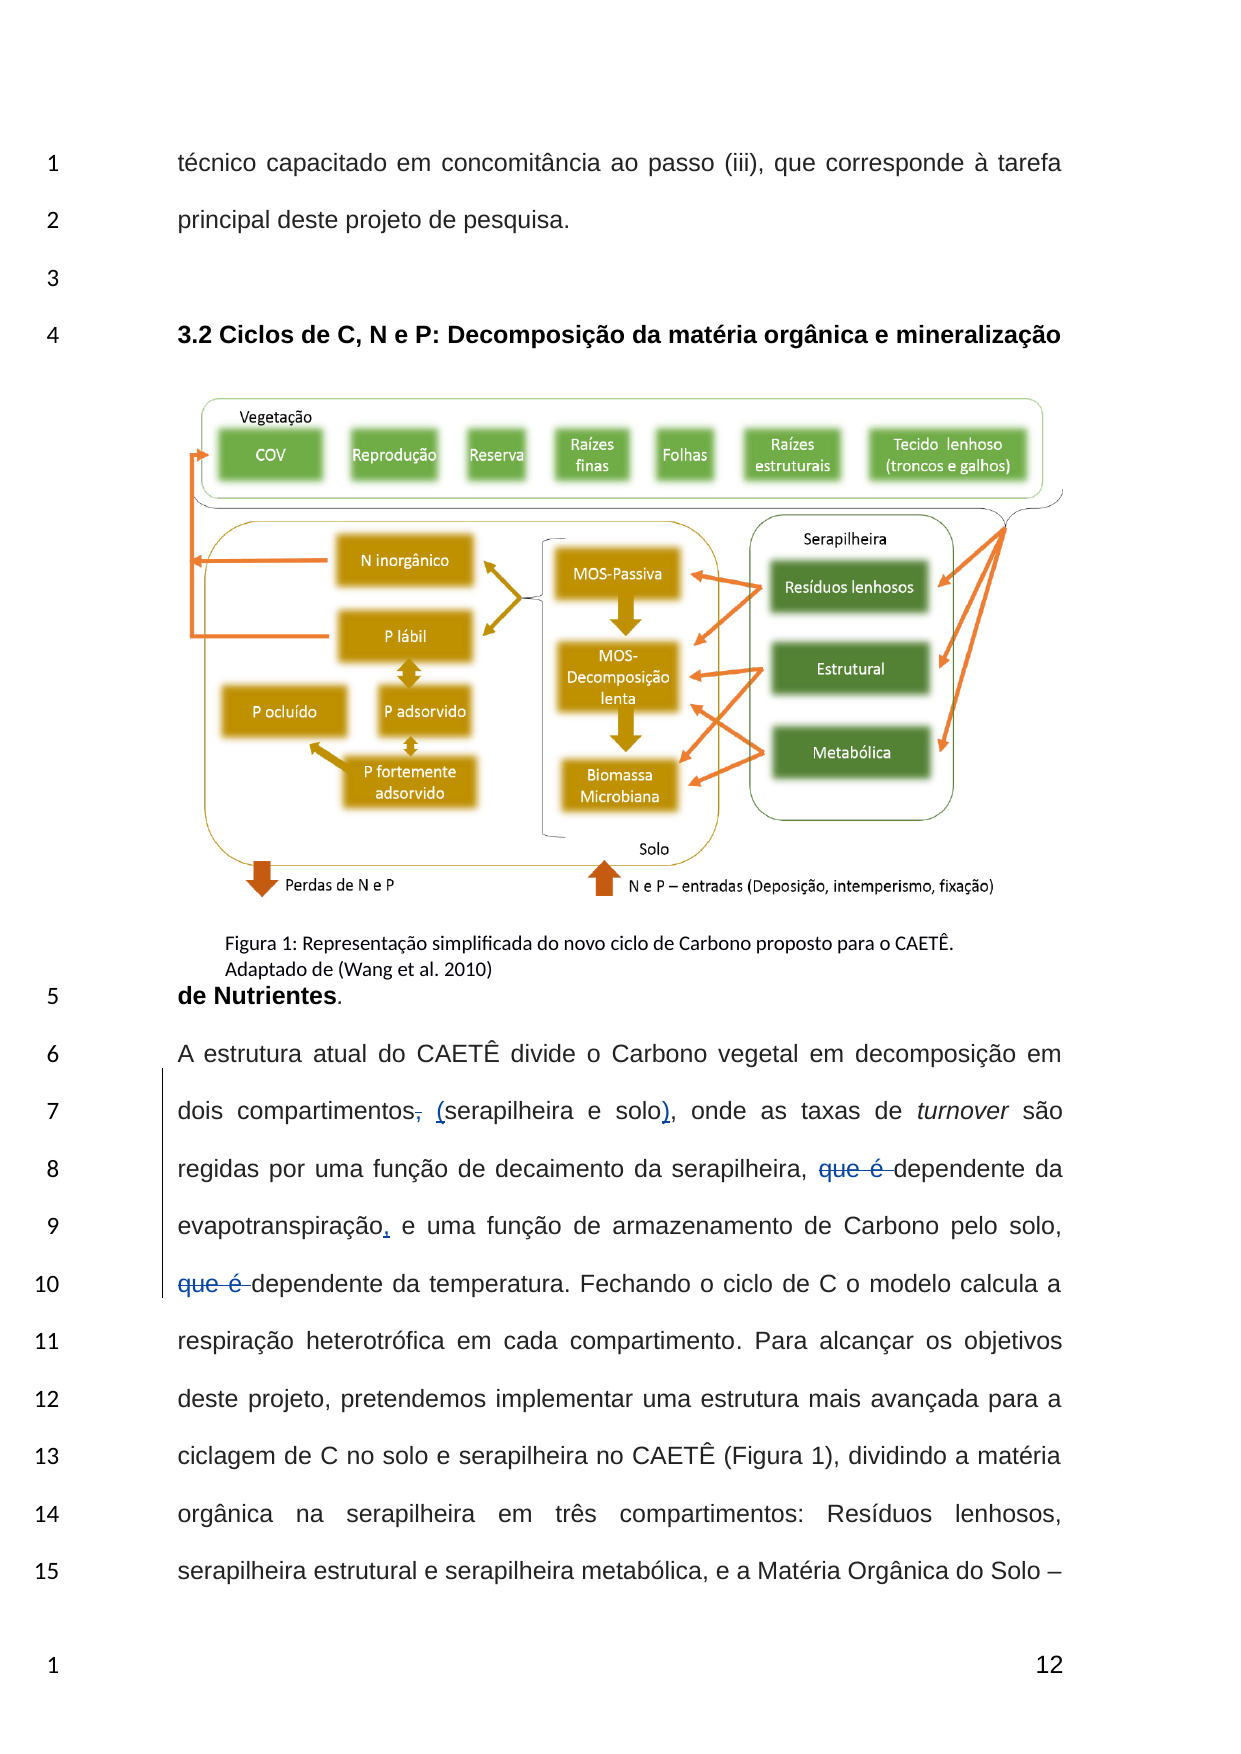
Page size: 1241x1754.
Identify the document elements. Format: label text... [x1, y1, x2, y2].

text 3.2 Ciclos de C, N e P: Decomposição da matéria orgânica e mineralização de Nutrientes. [177, 320, 1063, 398]
text 3.2 Ciclos de C, N e P: Decomposição da matéria orgânica e mineralização de Nutrientes. [177, 907, 1063, 1010]
text A estrutura atual do CAETÊ divide o Carbono vegetal em decomposição em dois compartimentos (serapilheira e solo), onde as taxas de turnover são regidas por uma função de decaimento da serapilheira, dependente da evapotranspiração, e uma função de armazenamento de Carbono pelo solo, dependente da temperatura. Fechando o ciclo de C o modelo calcula a respiração heterotrófica em cada compartimento. Para alcançar os objetivos deste projeto, pretendemos implementar uma estrutura mais avançada para a ciclagem de C no solo e serapilheira no CAETÊ (Figura 1), dividindo a matéria orgânica na serapilheira em três compartimentos: Resíduos lenhosos, serapilheira estrutural e serapilheira metabólica, e a Matéria Orgânica do Solo – [177, 1039, 1063, 1585]
text O DGVM CAETÊ está em fase de desenvolvimento no Laboratório de Ciência do Sistema Terrestre e será resultado de modificações realizadas no modelo estacionário CPTEC - Potential Vegetation Model 2 (Lapola et al. 2009). O CPTEC-PVM-2 é um modelo de vegetação potencial que estima a distribuição de biomas a partir da produtividade primária líquida e de variáveis relacionadas ao balanço hídrico. Podemos resumir as modificações aplicadas ao CPTEC-PVM-2, e que darão origem ao DGVM CAETÊ, em três pontos principais: (i) Introdução de um submodelo que simulará a alocação e turnover de Carbono para diversos compartimentos da planta (e.g. raízes, tronco, folhas e etc.), fundamentado por tradeoffs entre parâmetros variantes que representam atributos funcionais estritamente relacionados ao funcionamento ecossistêmico e à ciclagem de Carbono (e.g. Taxa máxima de carboxilação da RuBisCO, razão C:N nos tecidos vegetais, sensibilidade da fotossíntese à condutância estomática e etc.); ii) transformação do modelo obtido em em um modelo dinâmico, ou seja, um DGVM; (iii) introdução de dois submodelos que simularão os ciclos do Nitrogênio e do Fósforo e a limitação destes nutrientes sobre três processos fundamentais para a ciclagem de C: Fotossíntese, alocação de carbono entre diferentes tecidos vegetais e respiração heterotrófica no solo e serapilheira. O passo (i) está sendo desenvolvido em dois mestrados realizados no LabTerra. Esta fase encontra-se em sua parte final de implementação. O passo (ii) será realizado por um técnico capacitado em concomitância ao passo (iii), que corresponde à tarefa principal deste projeto de pesquisa. [177, 148, 1063, 234]
picture [176, 398, 1063, 907]
